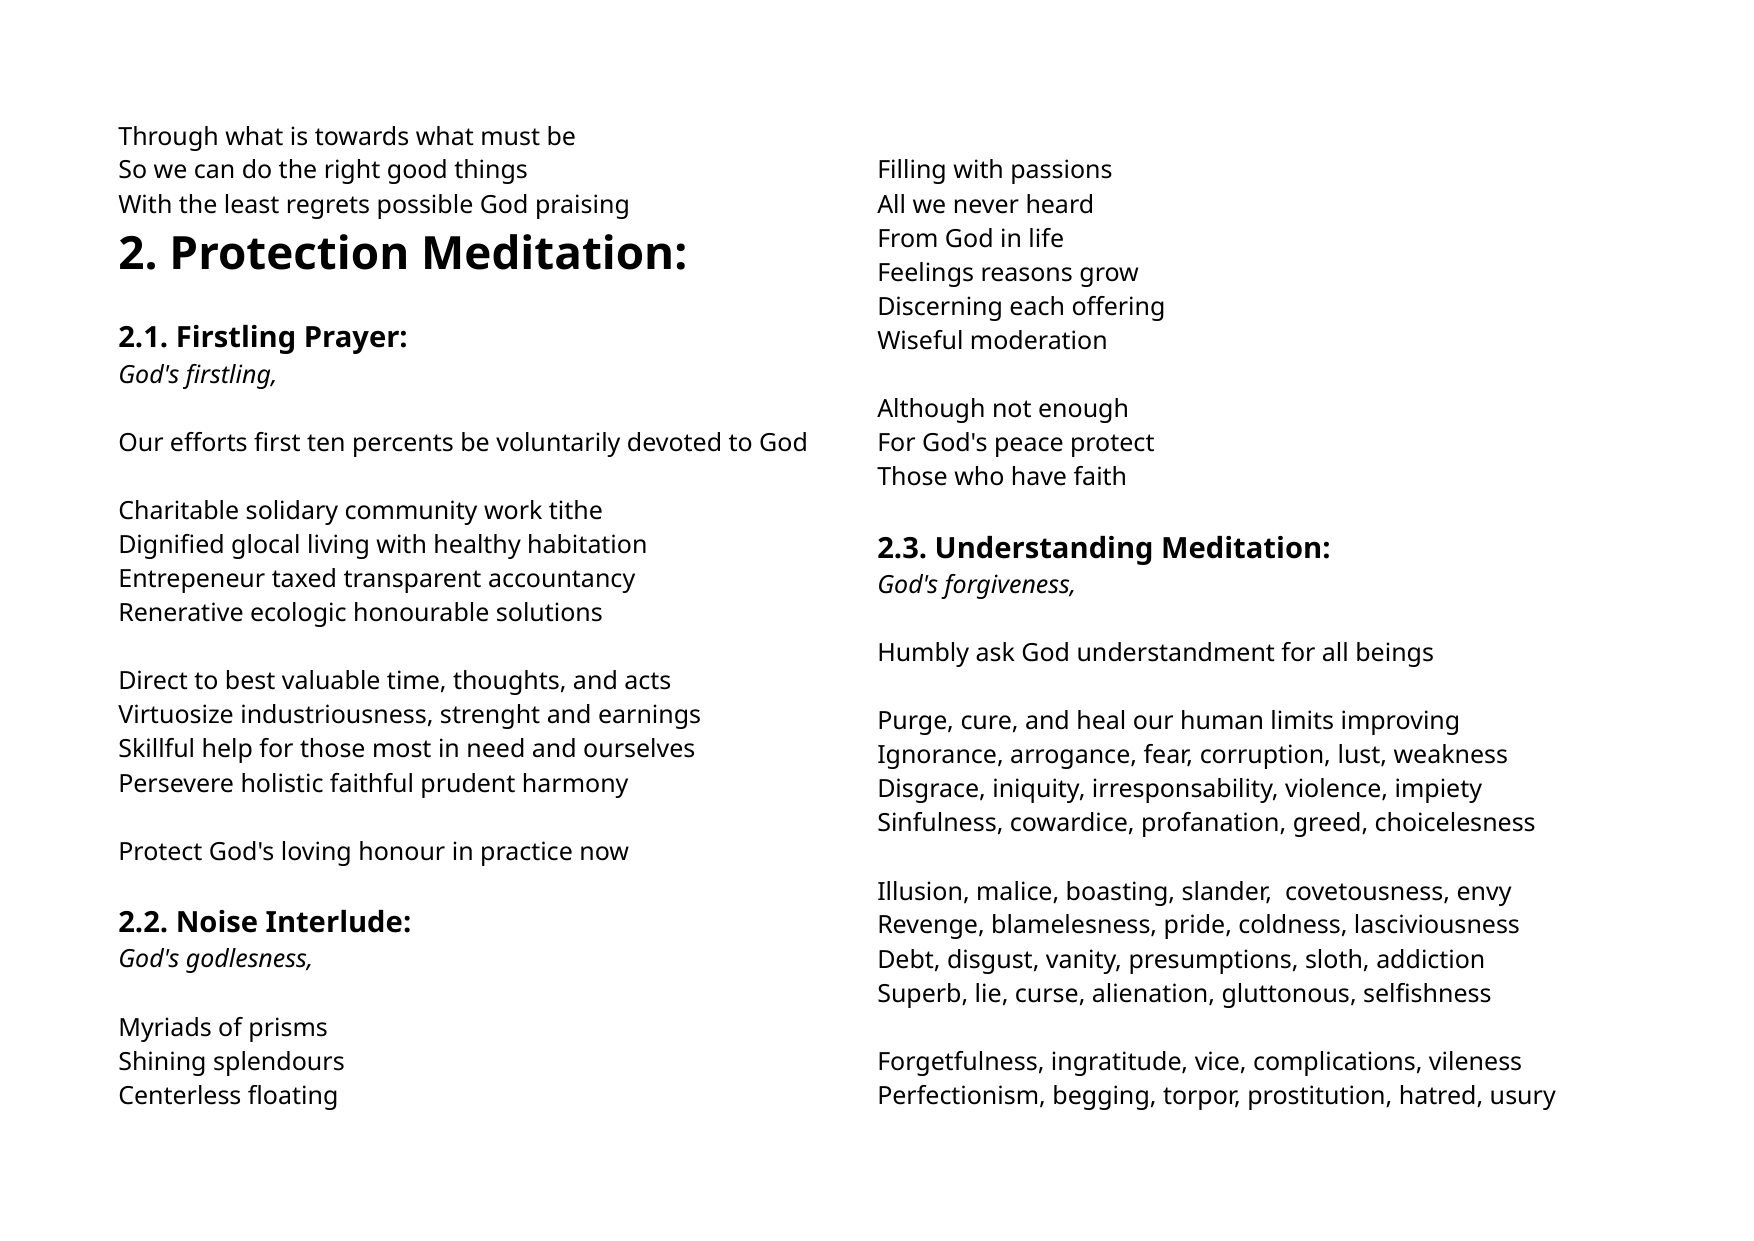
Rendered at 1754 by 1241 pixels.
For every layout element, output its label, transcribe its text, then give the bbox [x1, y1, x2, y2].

text Ignorance, arrogance, fear, corruption, lust, weakness [877, 737, 1636, 771]
text Centerless floating [118, 1077, 877, 1111]
text Wiseful moderation [877, 322, 1636, 357]
text Skillful help for those most in need and ourselves [118, 731, 877, 765]
text Myriads of prisms [118, 1009, 877, 1043]
text Illusion, malice, boasting, slander, covetousness, envy [877, 873, 1636, 907]
text Virtuosize industriousness, strenght and earnings [118, 697, 877, 731]
text From God in life [877, 220, 1636, 254]
text 2.2. Noise Interlude: [118, 901, 877, 941]
text So we can do the right good things [118, 152, 877, 186]
text Discerning each offering [877, 288, 1636, 322]
text Through what is towards what must be [118, 118, 877, 152]
text Our efforts first ten percents be voluntarily devoted to God [118, 424, 877, 459]
text God's firstling, [118, 356, 877, 391]
text Perfectionism, begging, torpor, prostitution, hatred, usury [877, 1077, 1636, 1112]
text Forgetfulness, ingratitude, vice, complications, vileness [877, 1043, 1636, 1077]
text 2. Protection Meditation: [118, 220, 877, 283]
text 2.3. Understanding Meditation: [877, 527, 1636, 567]
text God's forgiveness, [877, 567, 1636, 601]
text For God's peace protect [877, 425, 1636, 459]
text Revenge, blamelesness, pride, coldness, lasciviousness [877, 907, 1636, 941]
text Disgrace, iniquity, irresponsability, violence, impiety [877, 771, 1636, 805]
text Humbly ask God understandment for all beings [877, 635, 1636, 669]
text Persevere holistic faithful prudent harmony [118, 765, 877, 799]
text Debt, disgust, vanity, presumptions, sloth, addiction [877, 941, 1636, 975]
text Although not enough [877, 391, 1636, 425]
text All we never heard [877, 186, 1636, 220]
text Purge, cure, and heal our human limits improving [877, 703, 1636, 737]
text Feelings reasons grow [877, 254, 1636, 288]
text Charitable solidary community work tithe [118, 493, 877, 527]
text Shining splendours [118, 1043, 877, 1077]
text Protect God's loving honour in practice now [118, 833, 877, 867]
text Those who have faith [877, 459, 1636, 493]
text Sinfulness, cowardice, profanation, greed, choicelesness [877, 805, 1636, 839]
text Direct to best valuable time, thoughts, and acts [118, 663, 877, 697]
text Entrepeneur taxed transparent accountancy [118, 561, 877, 595]
text 2.1. Firstling Prayer: [118, 317, 877, 356]
text Renerative ecologic honourable solutions [118, 595, 877, 629]
text God's godlesness, [118, 941, 877, 975]
text Filling with passions [877, 152, 1636, 186]
text With the least regrets possible God praising [118, 186, 877, 220]
text Superb, lie, curse, alienation, gluttonous, selfishness [877, 975, 1636, 1009]
text Dignified glocal living with healthy habitation [118, 527, 877, 561]
